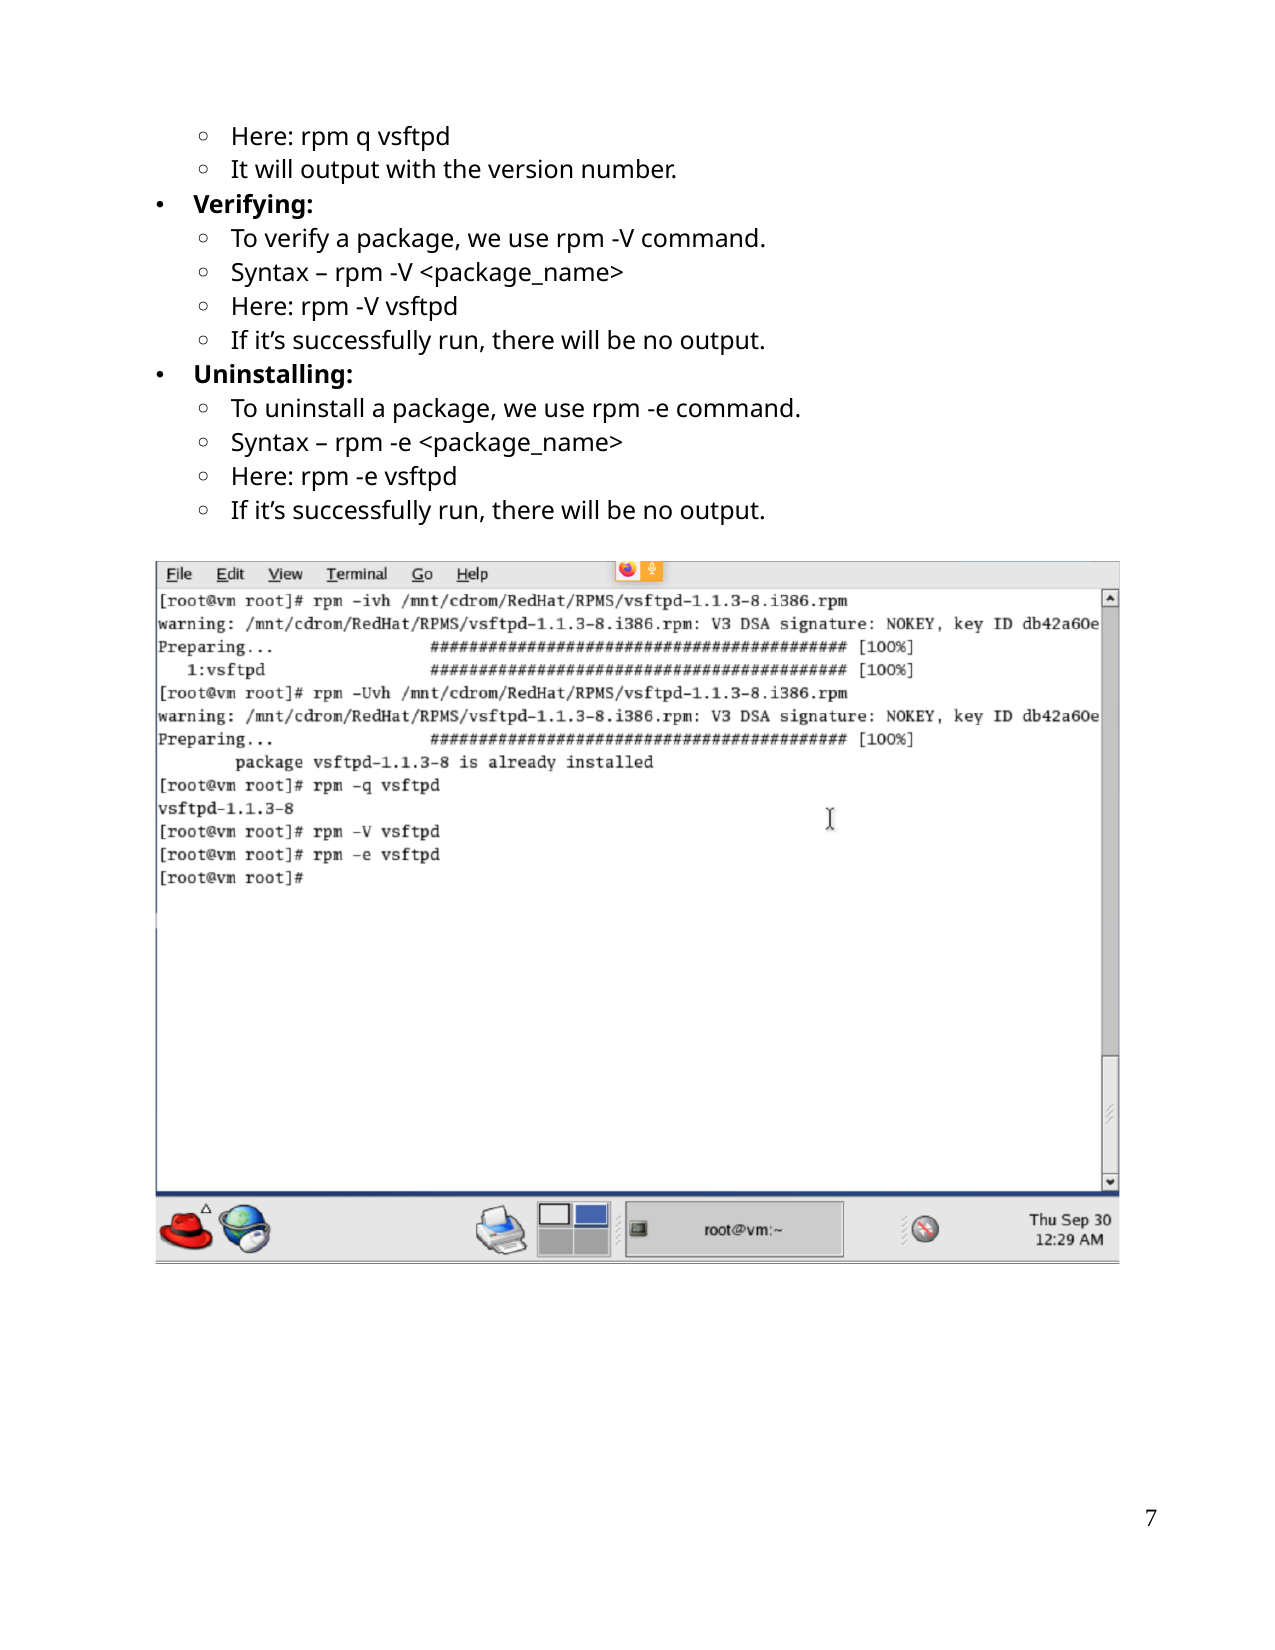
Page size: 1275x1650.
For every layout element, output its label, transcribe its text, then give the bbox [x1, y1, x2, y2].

list Verifying: [156, 186, 1157, 220]
list Here: rpm q vsftpd [193, 118, 1157, 152]
list It will output with the version number. [193, 152, 1157, 186]
list To uninstall a package, we use rpm -e command. [193, 391, 1157, 425]
list Syntax – rpm -V <package_name> [193, 254, 1157, 288]
list Here: rpm -e vsftpd [193, 459, 1157, 493]
list To verify a package, we use rpm -V command. [193, 220, 1157, 254]
list If it’s successfully run, there will be no output. [193, 493, 1157, 527]
list Uninstalling: [156, 357, 1157, 391]
list Here: rpm -V vsftpd [193, 288, 1157, 322]
list Syntax – rpm -e <package_name> [193, 425, 1157, 459]
picture [155, 561, 1120, 1264]
list If it’s successfully run, there will be no output. [193, 322, 1157, 357]
